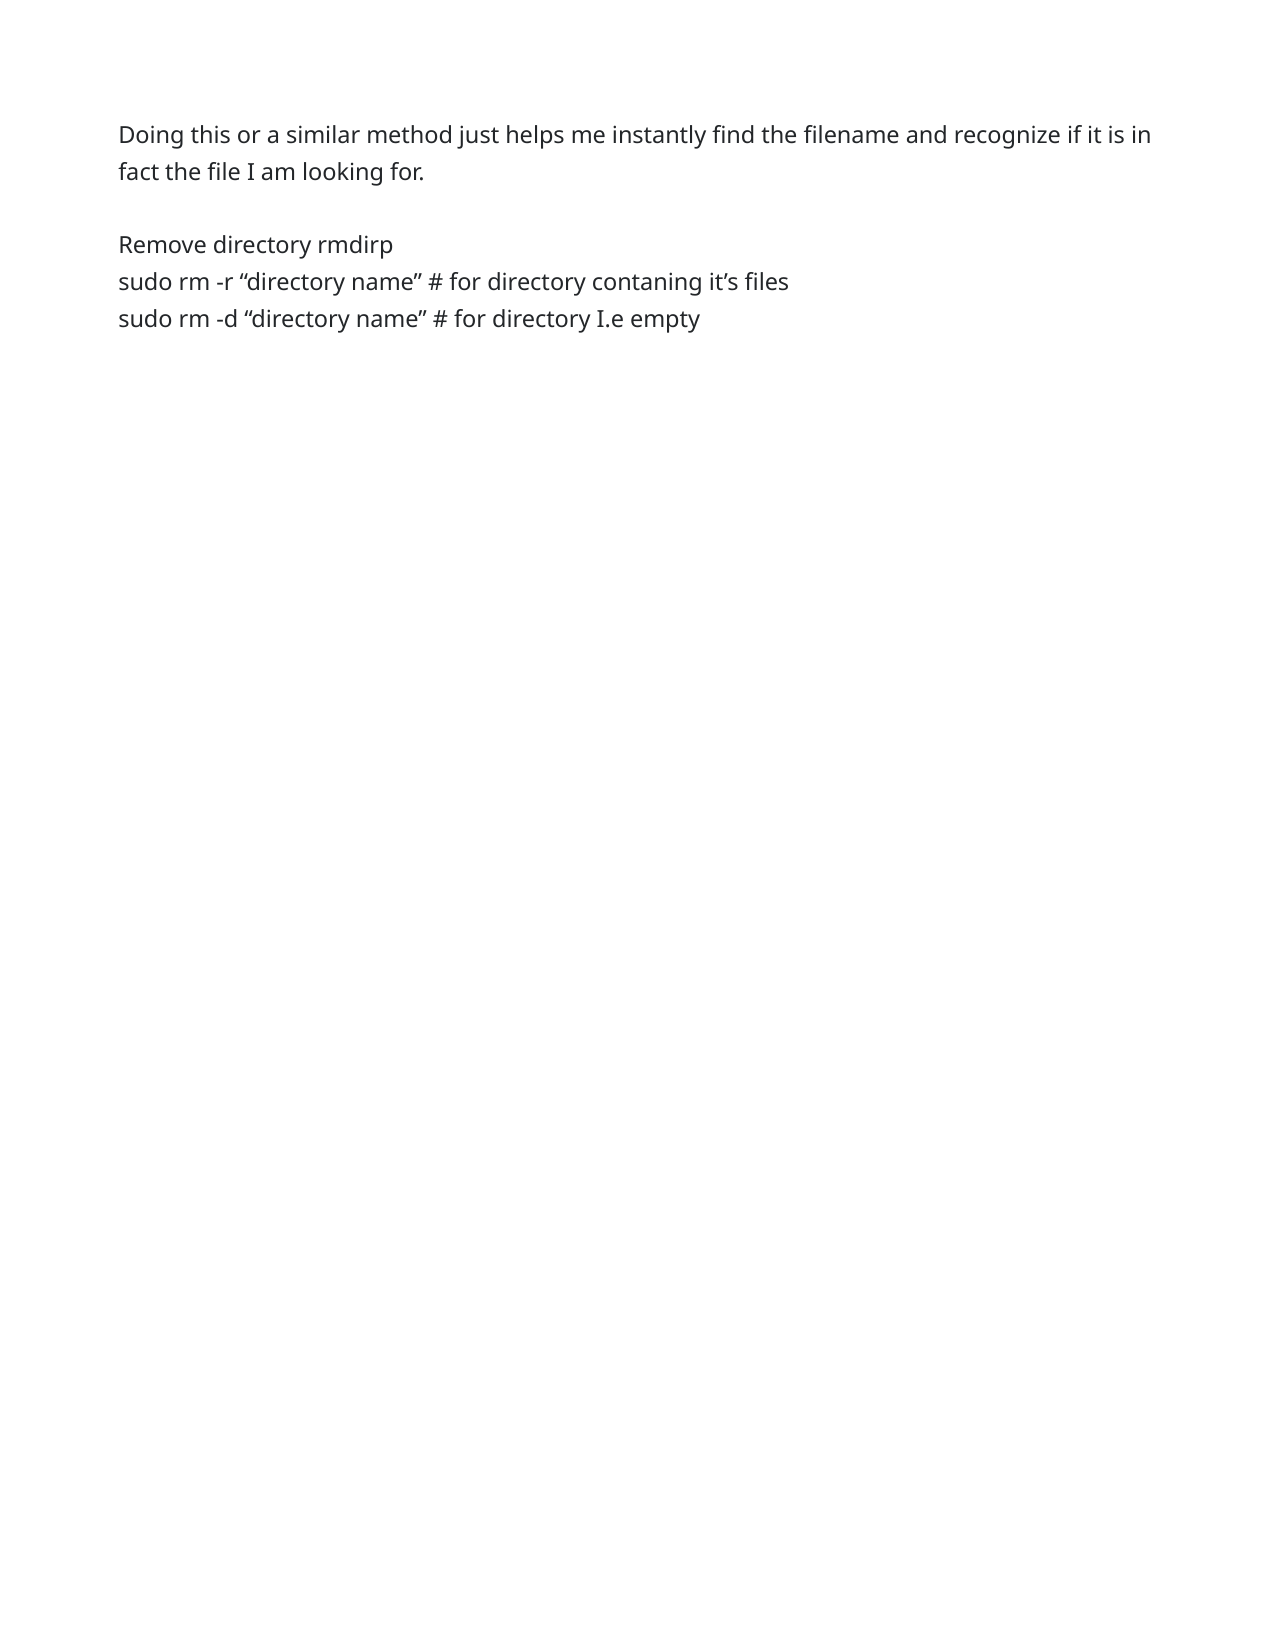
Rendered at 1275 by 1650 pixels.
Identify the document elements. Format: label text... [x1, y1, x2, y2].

text Doing this or a similar method just helps me instantly find the filename and recognize if it is in fact the file I am looking for. [118, 118, 1157, 187]
text Remove directory rmdirp [118, 228, 1157, 260]
text sudo rm -d “directory name” # for directory I.e empty [118, 302, 1157, 334]
text sudo rm -r “directory name” # for directory contaning it’s files [118, 265, 1157, 297]
